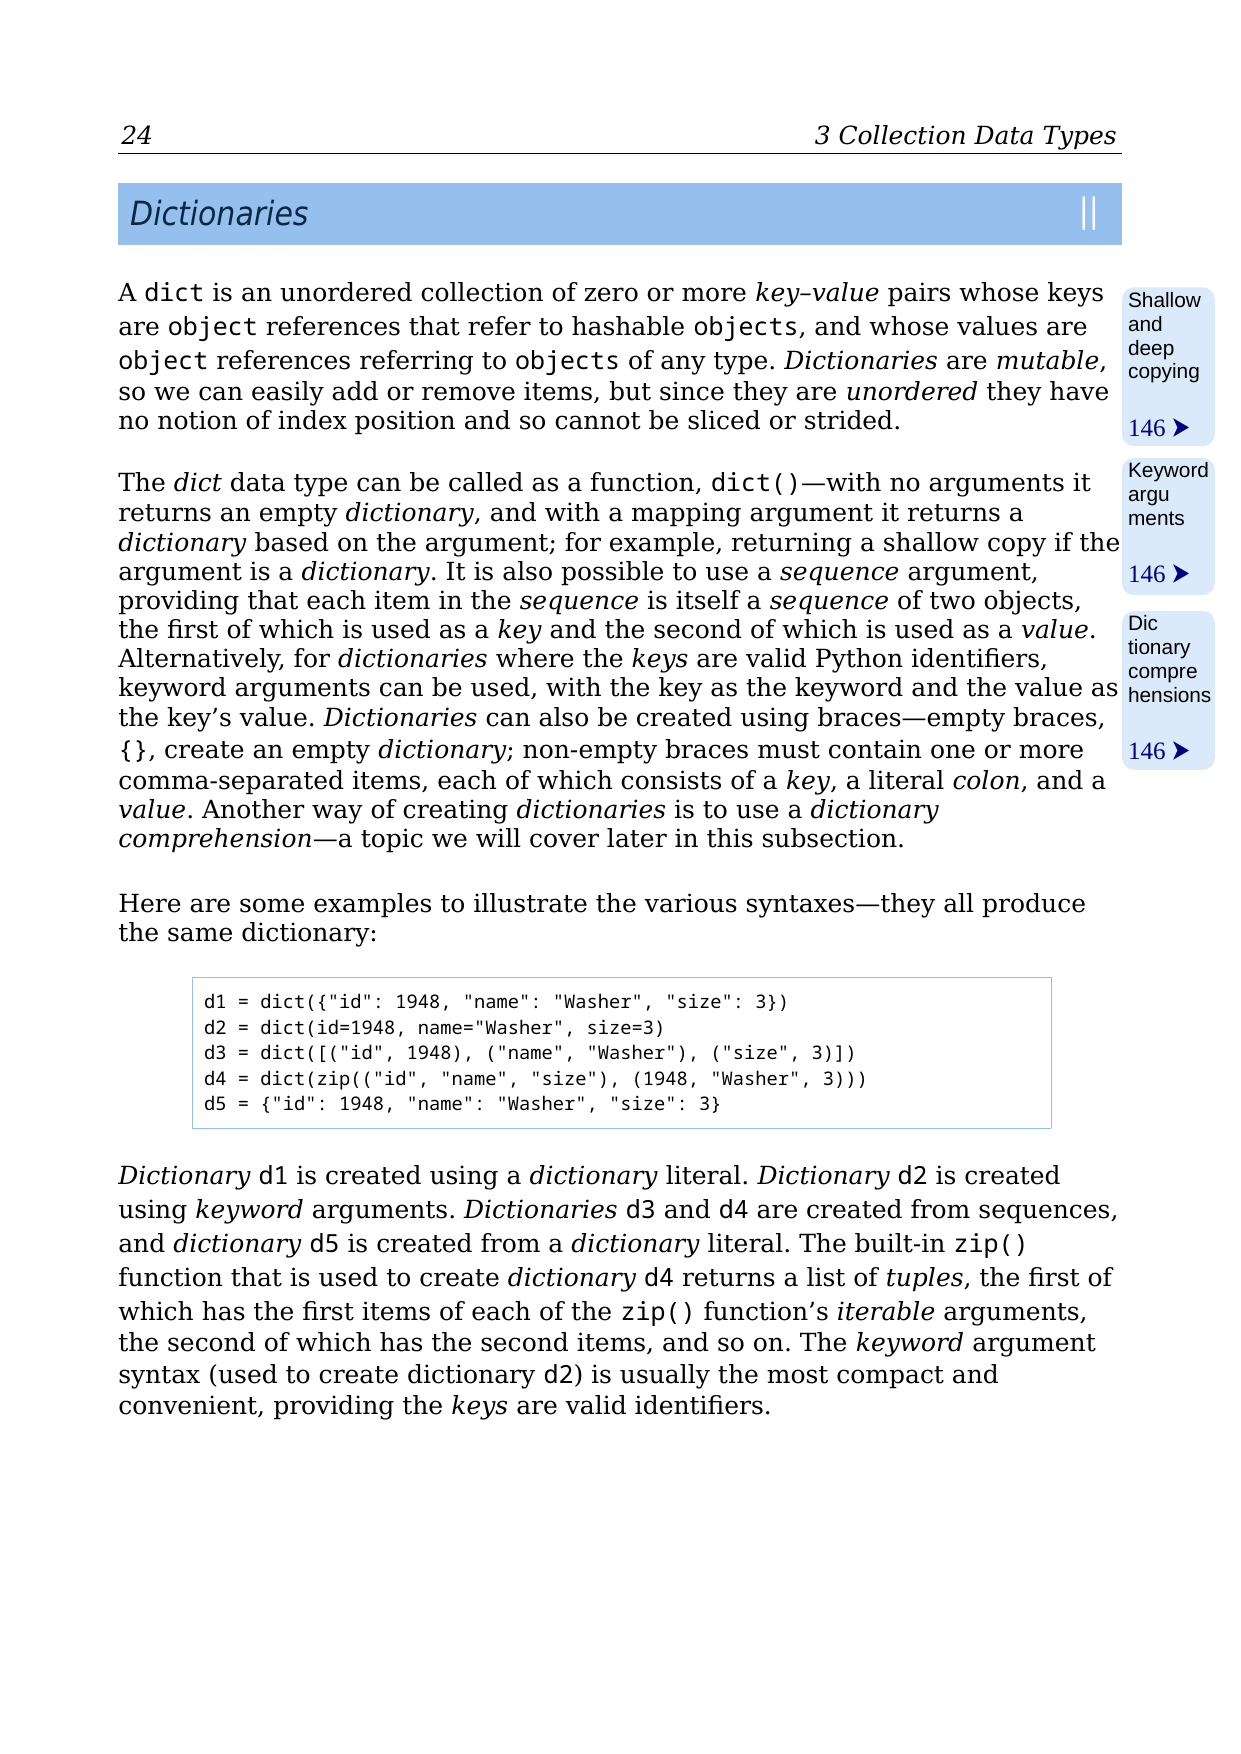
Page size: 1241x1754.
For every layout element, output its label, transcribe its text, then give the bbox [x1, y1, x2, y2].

text d2 = dict(id=1948, name="Washer", size=3) [193, 1002, 1051, 1028]
text d3 = dict([("id", 1948), ("name", "Washer"), ("size", 3)]) [193, 1028, 1051, 1053]
text d5 = {"id": 1948, "name": "Washer", "size": 3} [193, 1079, 1051, 1128]
subtitle Dictionaries [118, 183, 1122, 245]
text Dictionary d1 is created using a dictionary literal. Dictionary d2 is created using keyword arguments. Dictionaries d3 and d4 are created from sequences, and dictionary d5 is created from a dictionary literal. The built-in zip() function that is used to create dictionary d4 returns a list of tuples, the first of which has the first items of each of the zip() function’s iterable arguments, the second of which has the second items, and so on. The keyword argument syntax (used to create dictionary d2) is usually the most compact and convenient, providing the keys are valid identifiers. [118, 1158, 1122, 1420]
text A dict is an unordered collection of zero or more key–value pairs whose keys are object references that refer to hashable objects, and whose values are object references referring to objects of any type. Dictionaries are mutable, so we can easily add or remove items, but since they are unordered they have no notion of index position and so cannot be sliced or strided. [118, 274, 1122, 435]
text Here are some examples to illustrate the various syntaxes—they all produce the same dictionary: [118, 889, 1122, 947]
text d4 = dict(zip(("id", "name", "size"), (1948, "Washer", 3))) [193, 1053, 1051, 1079]
text The dict data type can be called as a function, dict()—with no arguments it returns an empty dictionary, and with a mapping argument it returns a dictionary based on the argument; for example, returning a shallow copy if the argument is a dictionary. It is also possible to use a sequence argument, providing that each item in the sequence is itself a sequence of two objects, the first of which is used as a key and the second of which is used as a value. Alternatively, for dictionaries where the keys are valid Python identifiers, keyword arguments can be used, with the key as the keyword and the value as the key’s value. Dictionaries can also be created using braces—empty braces, {}, create an empty dictionary; non-empty braces must contain one or more comma-separated items, each of which consists of a key, a literal colon, and a value. Another way of creating dictionaries is to use a dictionary comprehension—a topic we will cover later in this subsection. [118, 464, 1122, 853]
text || [1063, 191, 1098, 230]
text d1 = dict({"id": 1948, "name": "Washer", "size": 3}) [193, 978, 1051, 1002]
